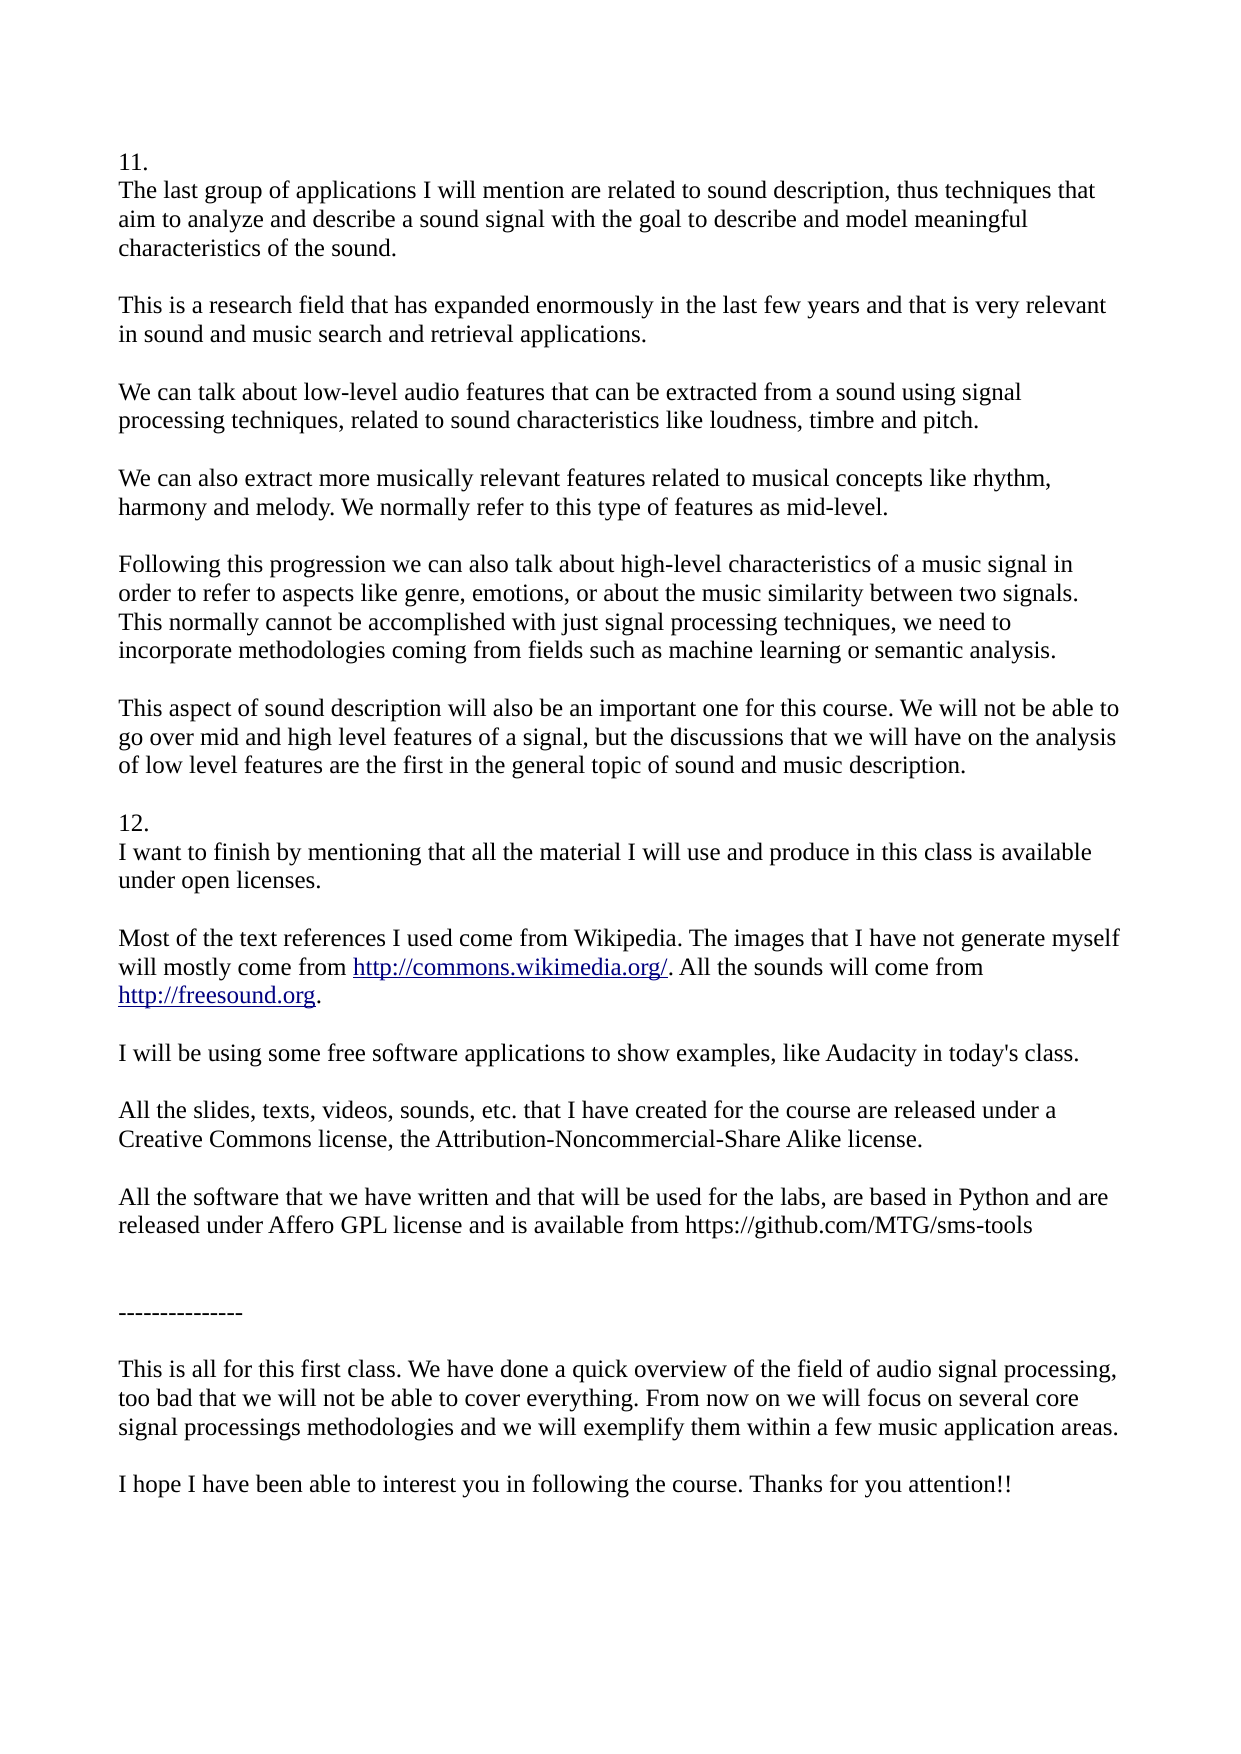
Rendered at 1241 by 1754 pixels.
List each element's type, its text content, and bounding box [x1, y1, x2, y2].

text All the slides, texts, videos, sounds, etc. that I have created for the course are released under a Creative Commons license, the Attribution-Noncommercial-Share Alike license. [118, 1096, 1122, 1153]
text All the software that we have written and that will be used for the labs, are based in Python and are released under Affero GPL license and is available from https://github.com/MTG/sms-tools [118, 1182, 1122, 1239]
text Following this progression we can also talk about high-level characteristics of a music signal in order to refer to aspects like genre, emotions, or about the music similarity between two signals. This normally cannot be accomplished with just signal processing techniques, we need to incorporate methodologies coming from fields such as machine learning or semantic analysis. [118, 549, 1122, 664]
text This aspect of sound description will also be an important one for this course. We will not be able to go over mid and high level features of a signal, but the discussions that we will have on the analysis of low level features are the first in the general topic of sound and music description. [118, 693, 1122, 779]
text This is a research field that has expanded enormously in the last few years and that is very relevant in sound and music search and retrieval applications. [118, 291, 1122, 348]
text 11. [118, 147, 1122, 176]
text --------------- [118, 1297, 1122, 1326]
text Most of the text references I used come from Wikipedia. The images that I have not generate myself will mostly come from http://commons.wikimedia.org/. All the sounds will come from http://freesound.org. [118, 923, 1122, 1009]
text I want to finish by mentioning that all the material I will use and produce in this class is available under open licenses. [118, 837, 1122, 894]
text I will be using some free software applications to show examples, like Audacity in today's class. [118, 1038, 1122, 1067]
text I hope I have been able to interest you in following the course. Thanks for you attention!! [118, 1469, 1122, 1498]
text 12. [118, 808, 1122, 837]
text We can also extract more musically relevant features related to musical concepts like rhythm, harmony and melody. We normally refer to this type of features as mid-level. [118, 463, 1122, 521]
text This is all for this first class. We have done a quick overview of the field of audio signal processing, too bad that we will not be able to cover everything. From now on we will focus on several core signal processings methodologies and we will exemplify them within a few music application areas. [118, 1354, 1122, 1441]
text We can talk about low-level audio features that can be extracted from a sound using signal processing techniques, related to sound characteristics like loudness, timbre and pitch. [118, 377, 1122, 434]
text The last group of applications I will mention are related to sound description, thus techniques that aim to analyze and describe a sound signal with the goal to describe and model meaningful characteristics of the sound. [118, 176, 1122, 262]
